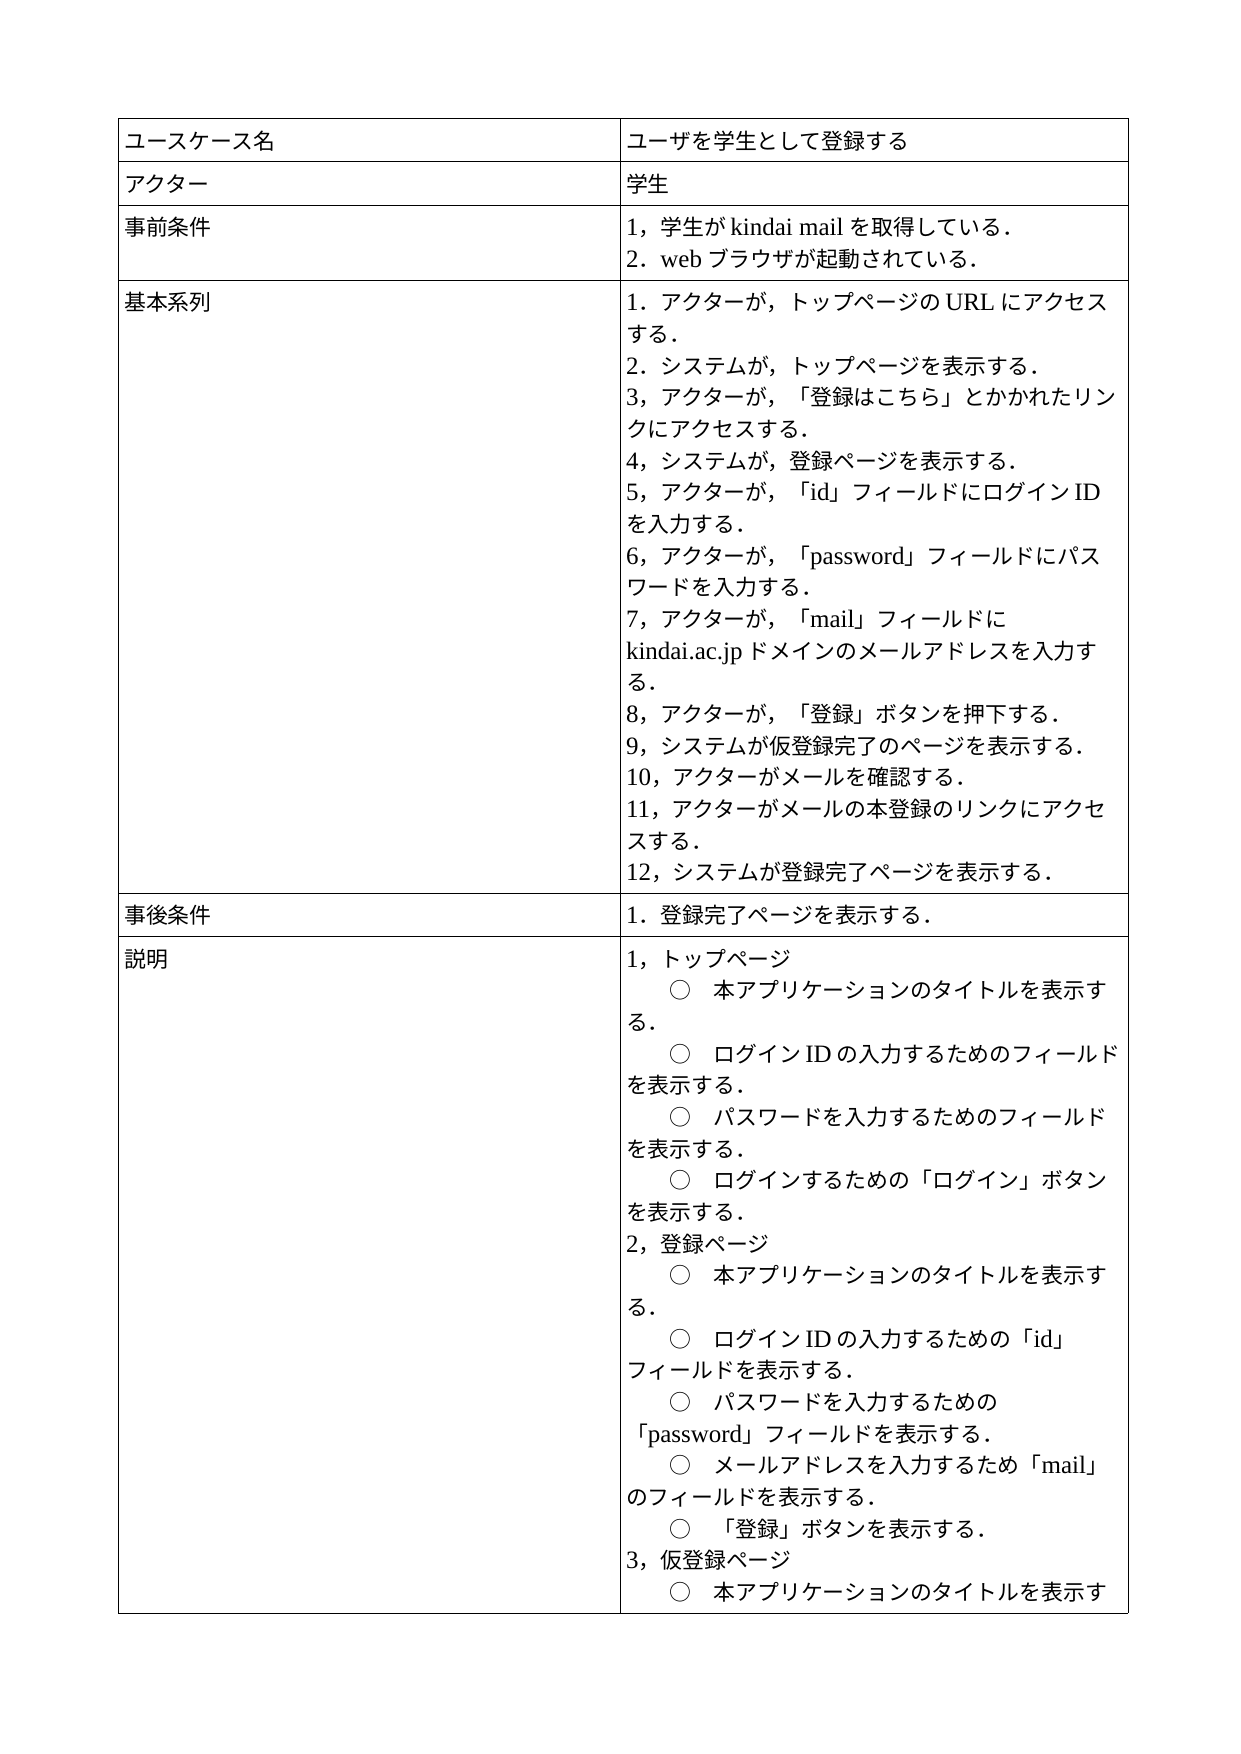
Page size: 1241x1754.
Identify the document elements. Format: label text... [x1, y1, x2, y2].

table_cell 1，学生がkindai mail を取得している． 2．webブラウザが起動されている． [621, 206, 1128, 279]
table_cell 1．アクターが，トップページのURLにアクセスする． 2．システムが，トップページを表示する． 3，アクターが，「登録はこちら」とかかれたリンクにアクセスする． 4，システムが，登録ページを表示する． 5，アクターが，「id」フィールドにログインIDを入力する． 6，アクターが，「password」フィールドにパスワードを入力する． 7，アクターが，「mail」フィールドにkindai.ac.jpドメインのメールアドレスを入力する． 8，アクターが，「登録」ボタンを押下する． 9，システムが仮登録完了のページを表示する． 10，アクターがメールを確認する． 11，アクターがメールの本登録のリンクにアクセスする． 12，システムが登録完了ページを表示する． [621, 281, 1128, 893]
table_cell 基本系列 [119, 281, 620, 893]
table_cell 1，トップページ ○ 本アプリケーションのタイトルを表示する． ○ ログインIDの入力するためのフィールドを表示する． ○ パスワードを入力するためのフィールドを表示する． ○ ログインするための「ログイン」ボタンを表示する． 2，登録ページ ○ 本アプリケーションのタイトルを表示する． ○ ログインIDの入力するための「id」フィールドを表示する． ○ パスワードを入力するための「password」フィールドを表示する． ○ メールアドレスを入力するため「mail」のフィールドを表示する． ○ 「登録」ボタンを表示する． 3，仮登録ページ ○ 本アプリケーションのタイトルを表示す [621, 937, 1128, 1612]
table_header ユースケース名 [119, 119, 620, 161]
table_cell 学生 [621, 162, 1128, 204]
table_cell 説明 [119, 937, 620, 1612]
table_cell 事前条件 [119, 206, 620, 279]
table_cell アクター [119, 162, 620, 204]
table_cell 1．登録完了ページを表示する． [621, 894, 1128, 936]
table_cell 事後条件 [119, 894, 620, 936]
table_header ユーザを学生として登録する [621, 119, 1128, 161]
